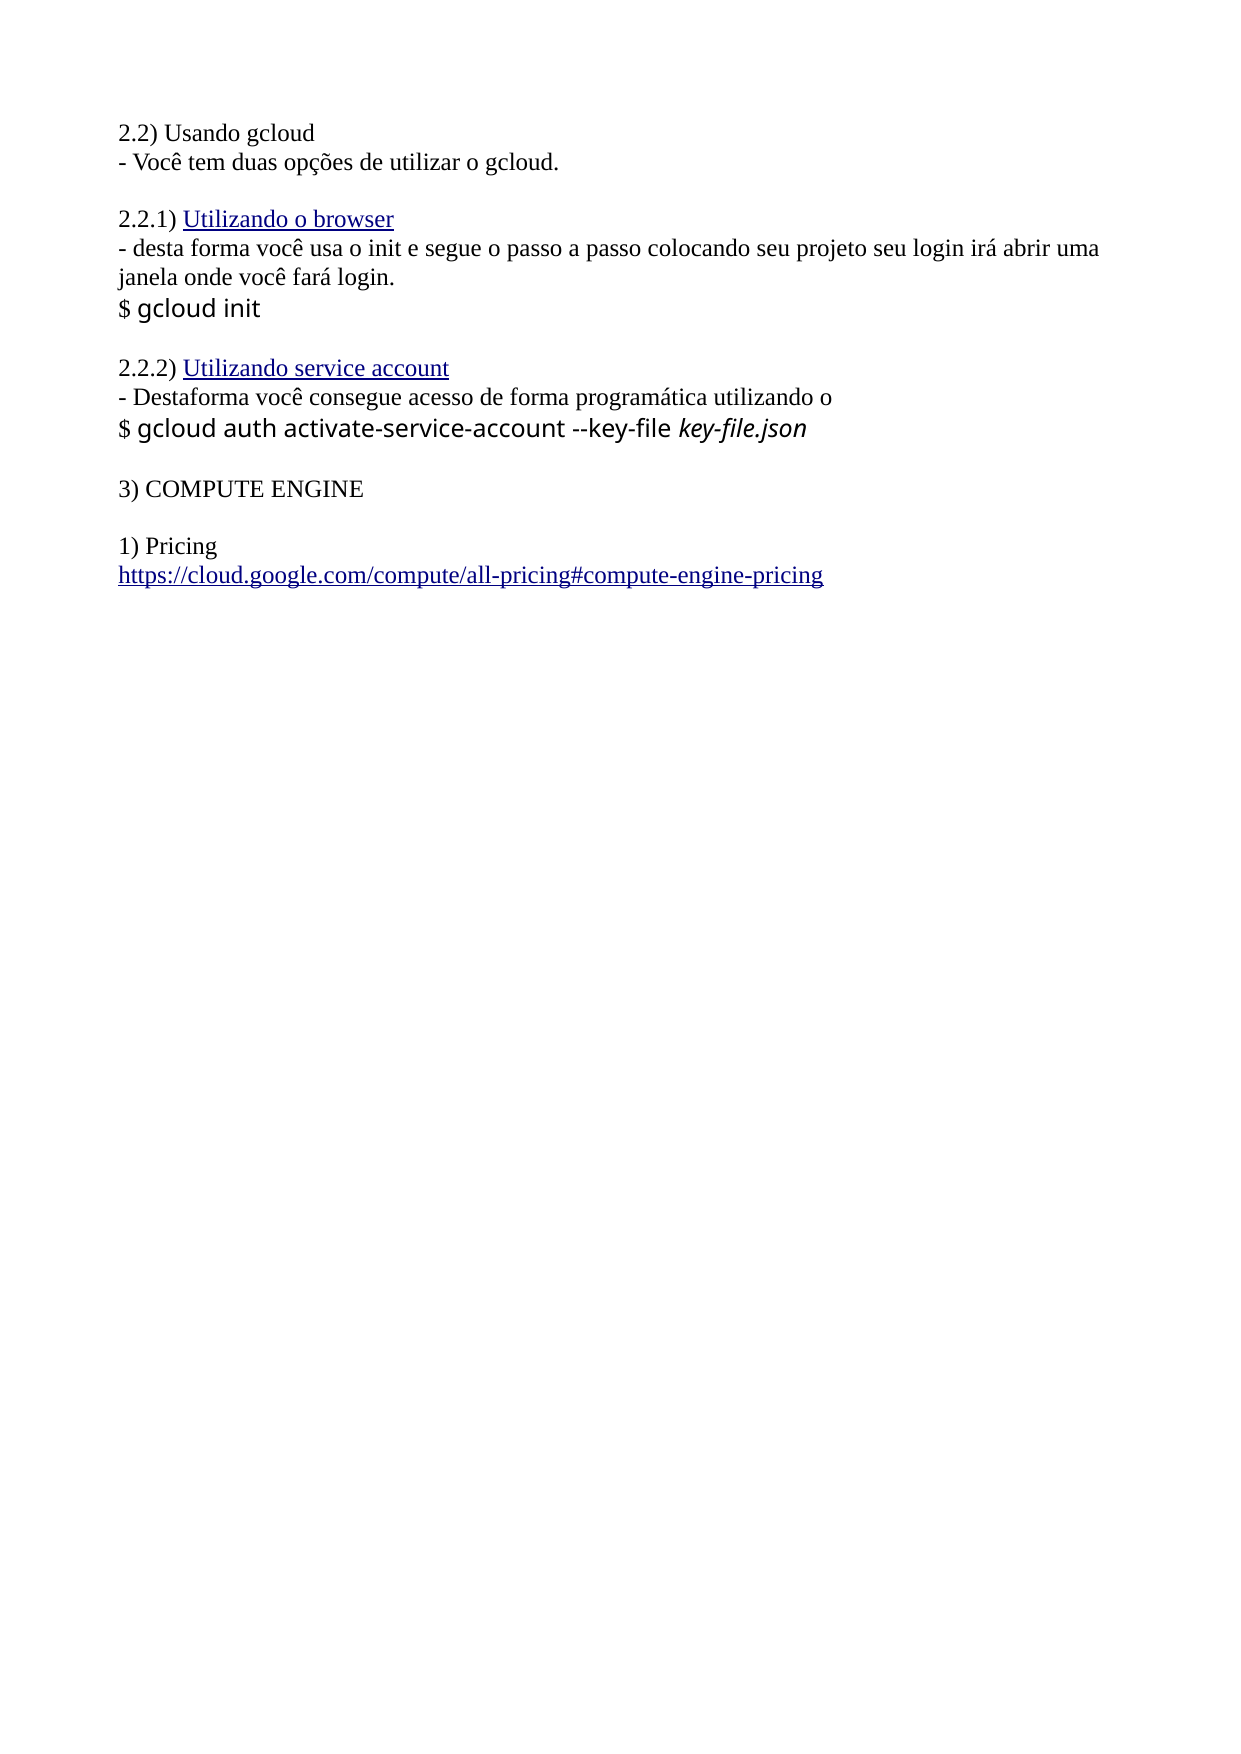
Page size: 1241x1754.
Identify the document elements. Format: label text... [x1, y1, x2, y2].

text - Você tem duas opções de utilizar o gcloud. [118, 147, 1122, 176]
text 1) Pricing [118, 531, 1122, 560]
text - Destaforma você consegue acesso de forma programática utilizando o [118, 382, 1122, 411]
text 2.2.1) Utilizando o browser [118, 204, 1122, 233]
text 3) COMPUTE ENGINE [118, 474, 1122, 502]
text $ gcloud init [118, 291, 1122, 325]
text $ gcloud auth activate-service-account --key-file key-file.json [118, 411, 1122, 445]
text https://cloud.google.com/compute/all-pricing#compute-engine-pricing [118, 560, 1122, 589]
text 2.2) Usando gcloud [118, 118, 1122, 147]
text 2.2.2) Utilizando service account [118, 353, 1122, 382]
text - desta forma você usa o init e segue o passo a passo colocando seu projeto seu login irá abrir uma janela onde você fará login. [118, 233, 1122, 291]
